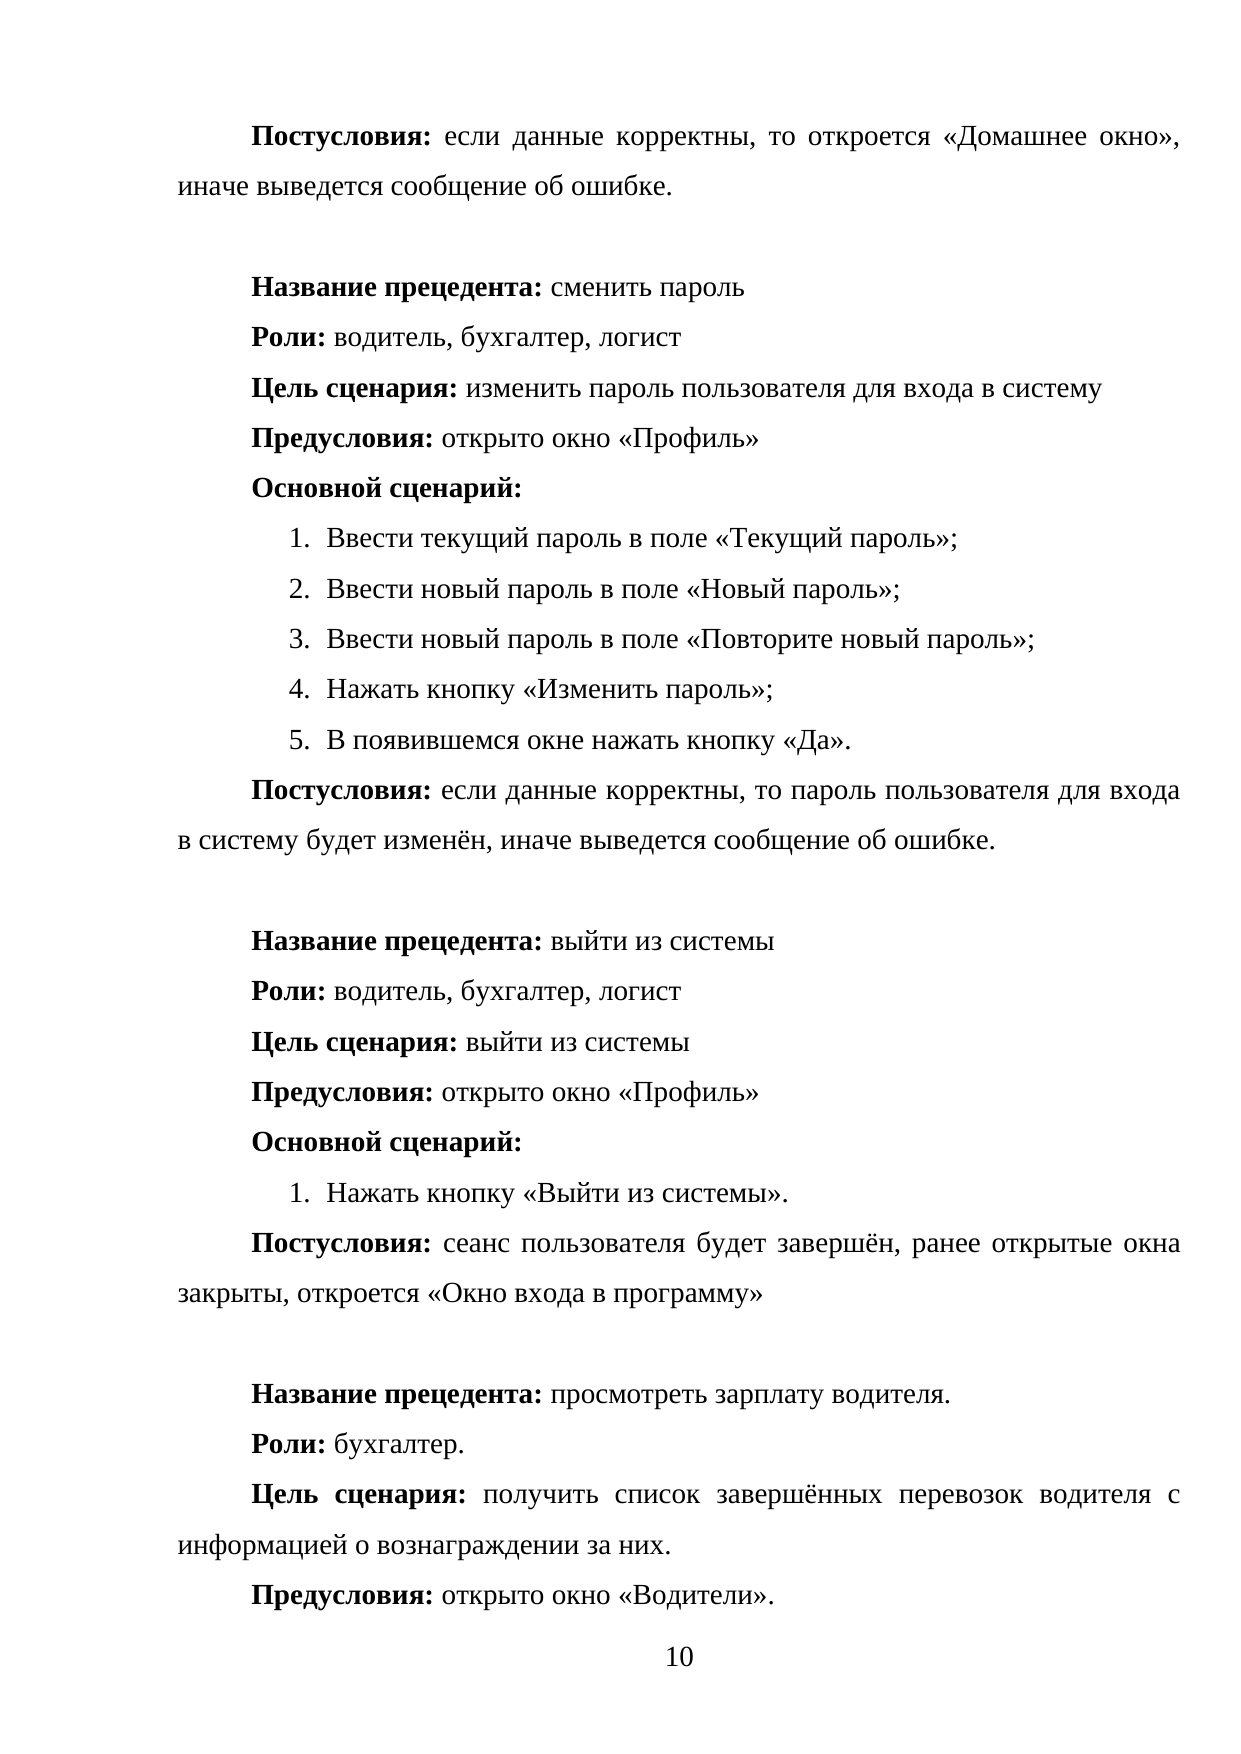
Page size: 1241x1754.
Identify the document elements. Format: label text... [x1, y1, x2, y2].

text Название прецедента: выйти из системы [177, 923, 1181, 957]
text Основной сценарий: [177, 470, 1181, 504]
list Ввести текущий пароль в поле «Текущий пароль»; [288, 521, 1181, 554]
text Постусловия: сеанс пользователя будет завершён, ранее открытые окна закрыты, откроется «Окно входа в программу» [177, 1225, 1181, 1309]
text Постусловия: если данные корректны, то пароль пользователя для входа в систему будет изменён, иначе выведется сообщение об ошибке. [177, 772, 1181, 856]
list В появившемся окне нажать кнопку «Да». [288, 722, 1181, 755]
list Нажать кнопку «Выйти из системы». [288, 1175, 1181, 1208]
text Название прецедента: просмотреть зарплату водителя. [177, 1376, 1181, 1409]
list Ввести новый пароль в поле «Повторите новый пароль»; [288, 621, 1181, 655]
text Цель сценария: изменить пароль пользователя для входа в систему [177, 370, 1181, 403]
text Предусловия: открыто окно «Профиль» [177, 420, 1181, 453]
text Предусловия: открыто окно «Профиль» [177, 1074, 1181, 1108]
text Цель сценария: выйти из системы [177, 1024, 1181, 1057]
text Роли: бухгалтер. [177, 1426, 1181, 1460]
list Нажать кнопку «Изменить пароль»; [288, 672, 1181, 705]
text Роли: водитель, бухгалтер, логист [177, 973, 1181, 1007]
text Название прецедента: сменить пароль [177, 269, 1181, 303]
text Роли: водитель, бухгалтер, логист [177, 319, 1181, 353]
text Предусловия: открыто окно «Водители». [177, 1577, 1181, 1611]
list Ввести новый пароль в поле «Новый пароль»; [288, 571, 1181, 604]
text Цель сценария: получить список завершённых перевозок водителя с информацией о вознаграждении за них. [177, 1477, 1181, 1560]
text Постусловия: если данные корректны, то откроется «Домашнее окно», иначе выведется сообщение об ошибке. [177, 118, 1181, 202]
text Основной сценарий: [177, 1124, 1181, 1158]
